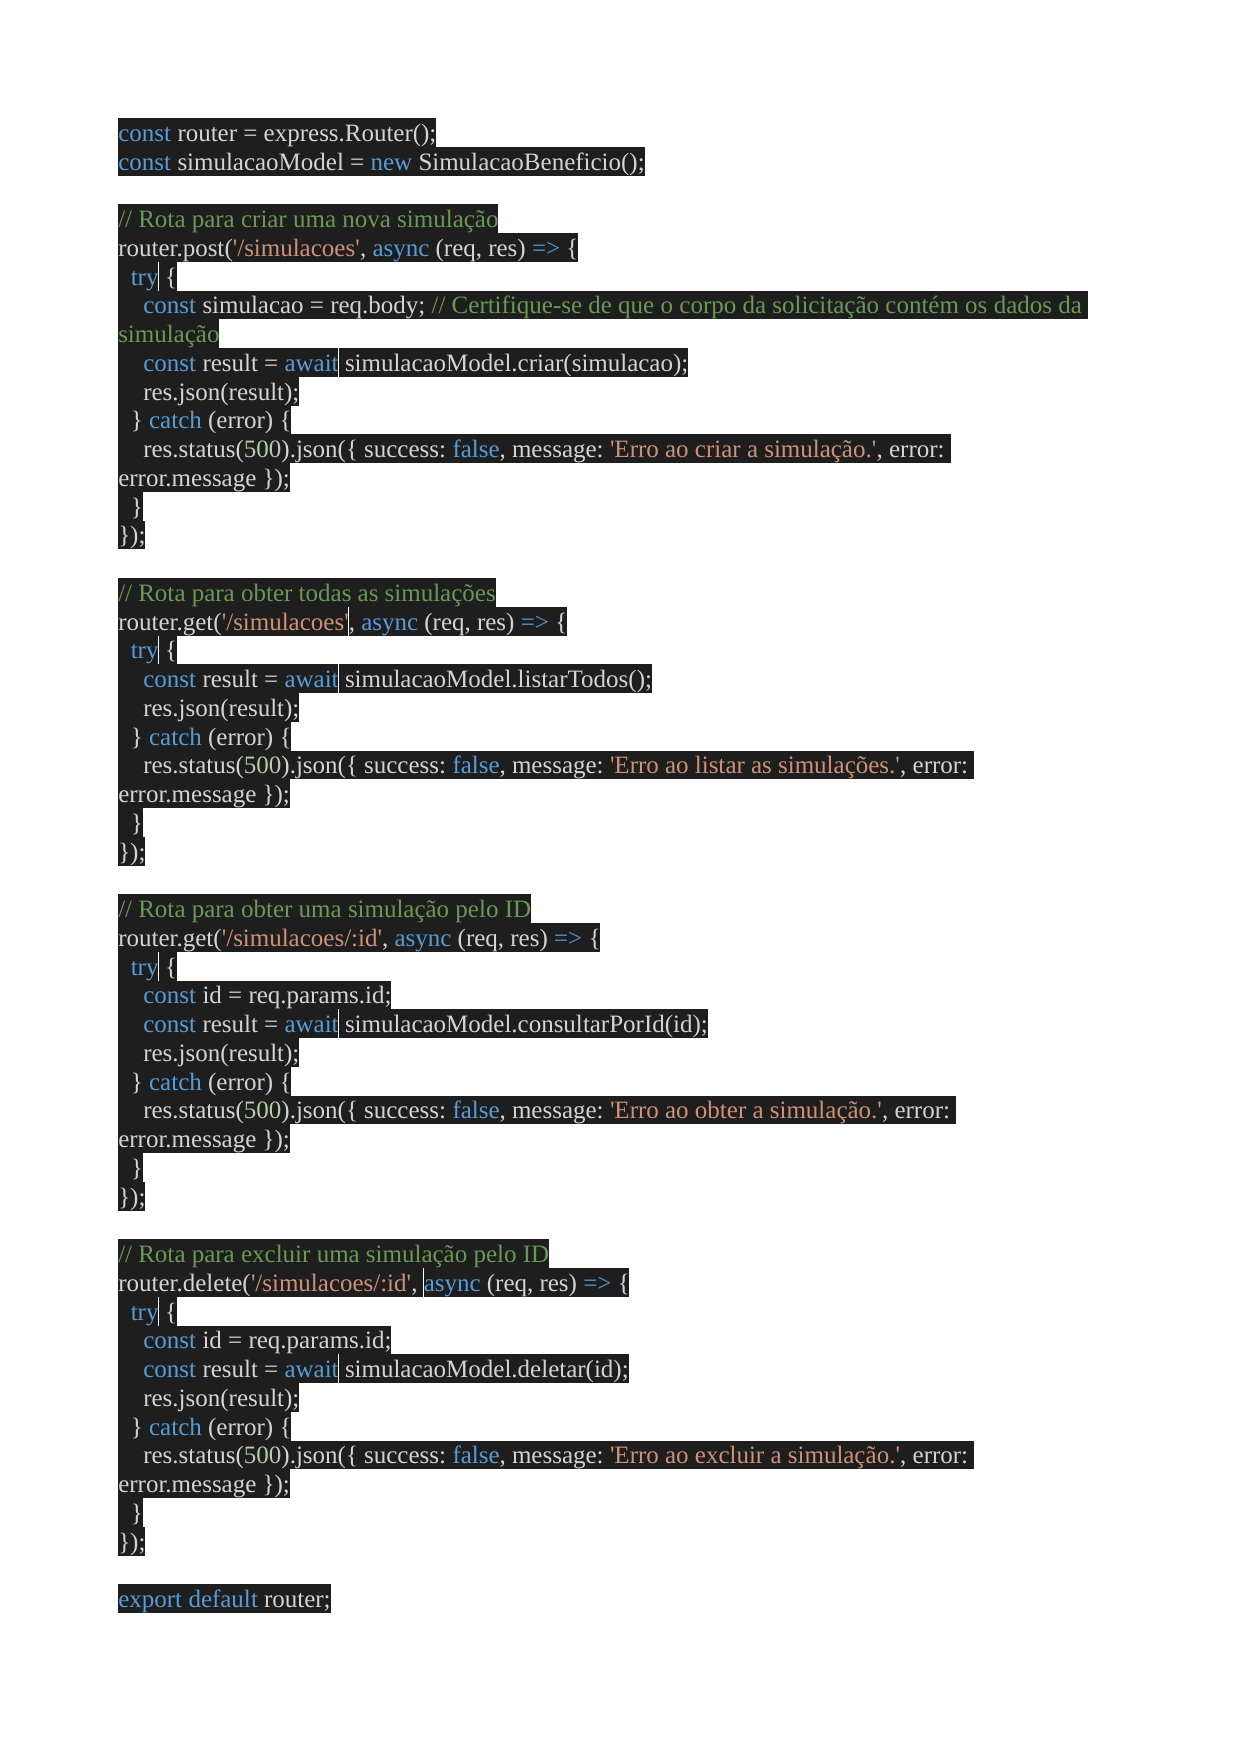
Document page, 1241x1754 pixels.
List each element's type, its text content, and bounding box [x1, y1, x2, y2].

text }); [118, 521, 1122, 549]
text res.json(result); [118, 1383, 1122, 1412]
text res.status(500).json({ success: false, message: 'Erro ao criar a simulação.', error: error.message }); [118, 434, 1122, 492]
text res.json(result); [118, 693, 1122, 722]
text export default router; [118, 1584, 1122, 1613]
text res.json(result); [118, 377, 1122, 406]
text } [118, 492, 1122, 521]
text }); [118, 1182, 1122, 1211]
text const id = req.params.id; [118, 981, 1122, 1009]
text // Rota para excluir uma simulação pelo ID [118, 1239, 1122, 1268]
text } catch (error) { [118, 722, 1122, 751]
text } catch (error) { [118, 1412, 1122, 1441]
text const result = await simulacaoModel.deletar(id); [118, 1354, 1122, 1383]
text const simulacao = req.body; // Certifique-se de que o corpo da solicitação contém os dados da simulação [118, 291, 1122, 348]
text const simulacaoModel = new SimulacaoBeneficio(); [118, 147, 1122, 176]
text const result = await simulacaoModel.listarTodos(); [118, 664, 1122, 693]
text } [118, 1498, 1122, 1527]
text res.json(result); [118, 1038, 1122, 1067]
text const result = await simulacaoModel.consultarPorId(id); [118, 1009, 1122, 1038]
text res.status(500).json({ success: false, message: 'Erro ao obter a simulação.', error: error.message }); [118, 1096, 1122, 1153]
text router.get('/simulacoes', async (req, res) => { [118, 607, 1122, 636]
text try { [118, 1297, 1122, 1326]
text router.delete('/simulacoes/:id', async (req, res) => { [118, 1268, 1122, 1297]
text res.status(500).json({ success: false, message: 'Erro ao excluir a simulação.', error: error.message }); [118, 1441, 1122, 1498]
text } catch (error) { [118, 1067, 1122, 1096]
text } [118, 1153, 1122, 1182]
text const result = await simulacaoModel.criar(simulacao); [118, 348, 1122, 377]
text // Rota para obter todas as simulações [118, 578, 1122, 607]
text router.get('/simulacoes/:id', async (req, res) => { [118, 923, 1122, 952]
text } [118, 808, 1122, 837]
text try { [118, 952, 1122, 981]
text }); [118, 1527, 1122, 1556]
text res.status(500).json({ success: false, message: 'Erro ao listar as simulações.', error: error.message }); [118, 751, 1122, 808]
text } catch (error) { [118, 406, 1122, 434]
text try { [118, 262, 1122, 291]
text // Rota para criar uma nova simulação [118, 204, 1122, 233]
text try { [118, 636, 1122, 664]
text }); [118, 837, 1122, 866]
text router.post('/simulacoes', async (req, res) => { [118, 233, 1122, 262]
text // Rota para obter uma simulação pelo ID [118, 894, 1122, 923]
text const id = req.params.id; [118, 1326, 1122, 1354]
text const router = express.Router(); [118, 118, 1122, 147]
